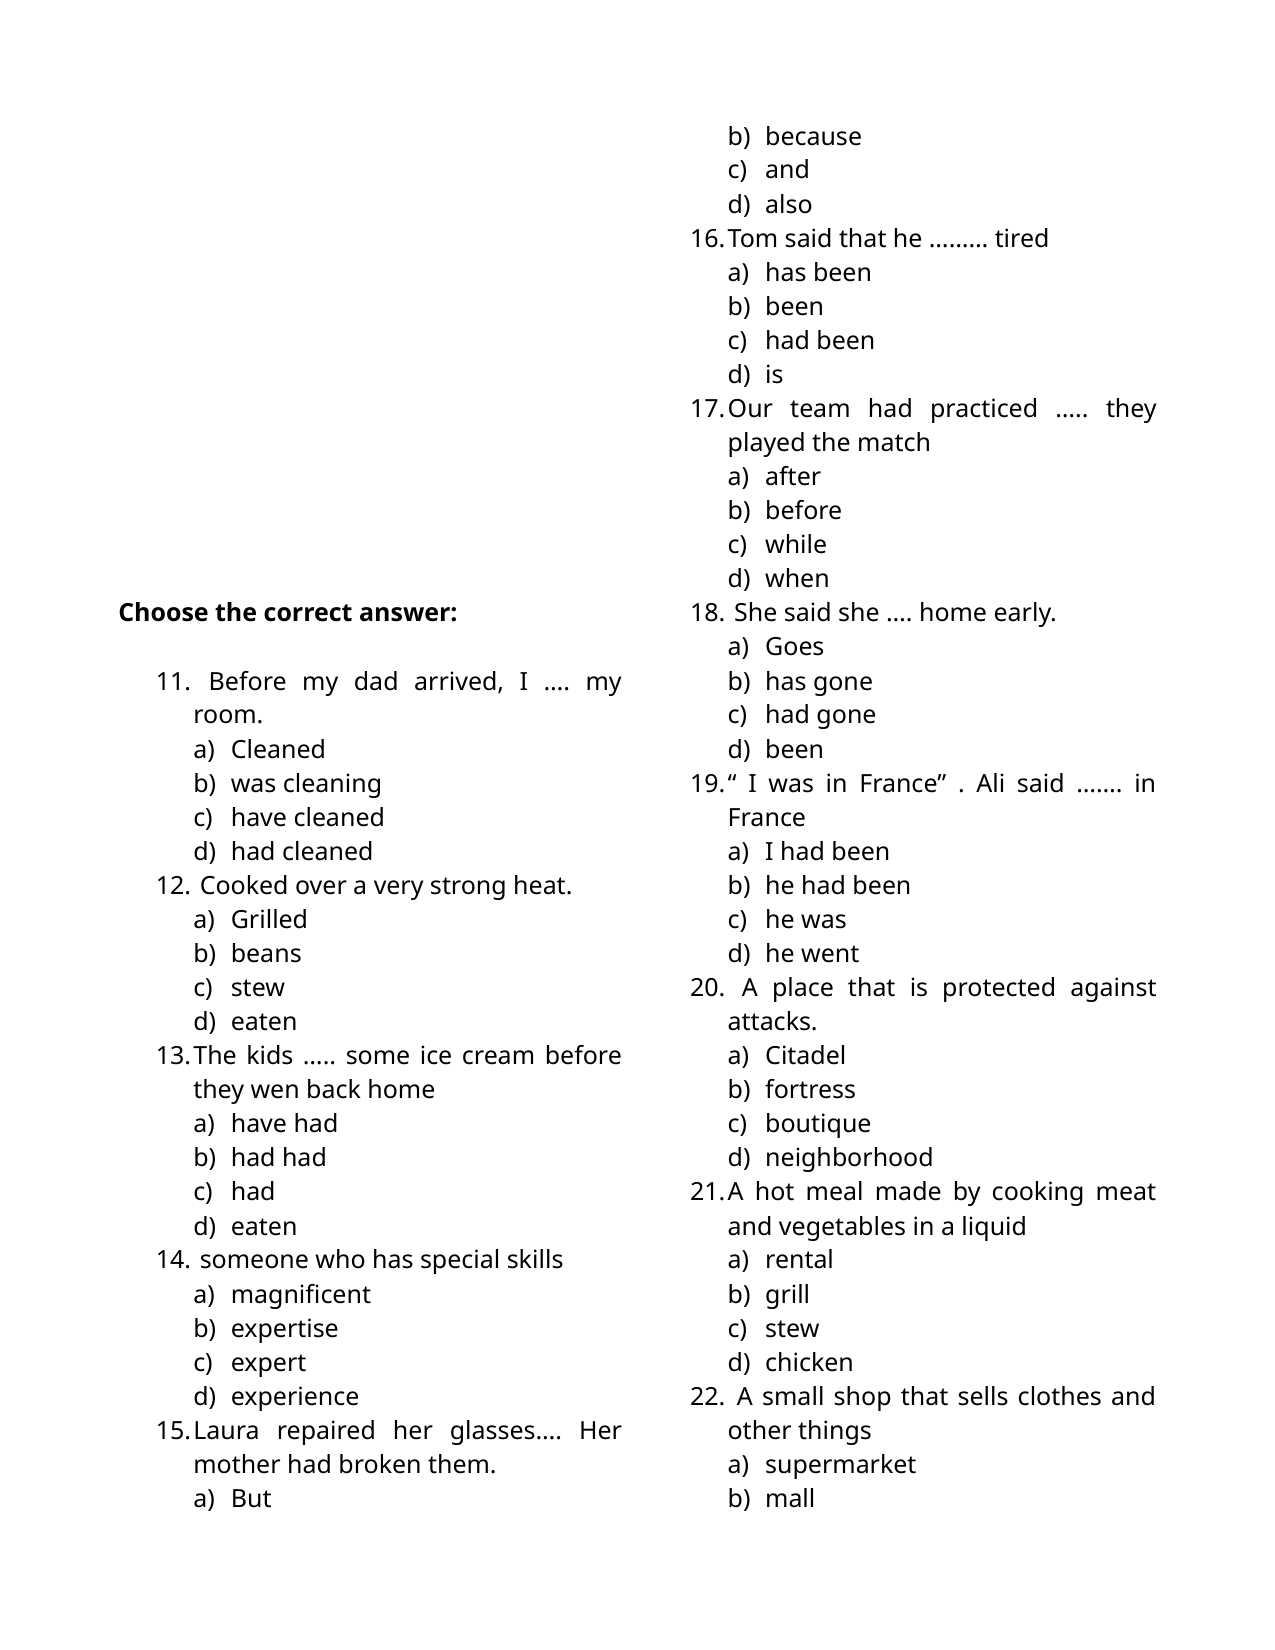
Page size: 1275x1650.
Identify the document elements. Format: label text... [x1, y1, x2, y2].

list The kids ….. some ice cream before they wen back home [156, 1038, 622, 1106]
list Laura repaired her glasses…. Her mother had broken them. [156, 1412, 622, 1481]
list eaten [193, 1004, 622, 1038]
list had cleaned [193, 833, 622, 867]
list stew [727, 1310, 1157, 1344]
list eaten [193, 1208, 622, 1242]
list is [727, 357, 1157, 391]
list Goes [727, 629, 1157, 663]
list neighborhood [727, 1140, 1157, 1174]
list boutique [727, 1106, 1157, 1140]
list and [727, 152, 1157, 186]
list Tom said that he ……… tired [690, 220, 1157, 254]
list magnificent [193, 1276, 622, 1310]
list A small shop that sells clothes and other things [690, 1378, 1157, 1447]
list I had been [727, 833, 1157, 867]
list expertise [193, 1310, 622, 1344]
list had [193, 1174, 622, 1208]
list A place that is protected against attacks. [690, 970, 1157, 1038]
list also [727, 186, 1157, 220]
list had been [727, 322, 1157, 357]
list experience [193, 1378, 622, 1412]
list grill [727, 1276, 1157, 1310]
list he had been [727, 867, 1157, 902]
list mall [727, 1481, 1157, 1515]
list had had [193, 1140, 622, 1174]
list But [193, 1481, 622, 1515]
list Cleaned [193, 731, 622, 765]
list Before my dad arrived, I …. my room. [156, 663, 622, 731]
list been [727, 288, 1157, 322]
list after [727, 459, 1157, 493]
list while [727, 527, 1157, 561]
list rental [727, 1242, 1157, 1276]
list “ I was in France” . Ali said ……. in France [690, 765, 1157, 833]
list someone who has special skills [156, 1242, 622, 1276]
list Grilled [193, 902, 622, 936]
list have cleaned [193, 799, 622, 833]
list before [727, 493, 1157, 527]
list he went [727, 936, 1157, 970]
list he was [727, 902, 1157, 936]
list has gone [727, 663, 1157, 697]
text Choose the correct answer: [118, 595, 622, 629]
list had gone [727, 697, 1157, 731]
list because [727, 118, 1157, 152]
list chicken [727, 1344, 1157, 1378]
list supermarket [727, 1447, 1157, 1481]
list stew [193, 970, 622, 1004]
list when [727, 561, 1157, 595]
list fortress [727, 1072, 1157, 1106]
list been [727, 731, 1157, 765]
list She said she …. home early. [690, 595, 1157, 629]
list Citadel [727, 1038, 1157, 1072]
list Cooked over a very strong heat. [156, 867, 622, 902]
list A hot meal made by cooking meat and vegetables in a liquid [690, 1174, 1157, 1242]
list has been [727, 254, 1157, 288]
list have had [193, 1106, 622, 1140]
list Our team had practiced ….. they played the match [690, 391, 1157, 459]
list beans [193, 936, 622, 970]
list was cleaning [193, 765, 622, 799]
list expert [193, 1344, 622, 1378]
